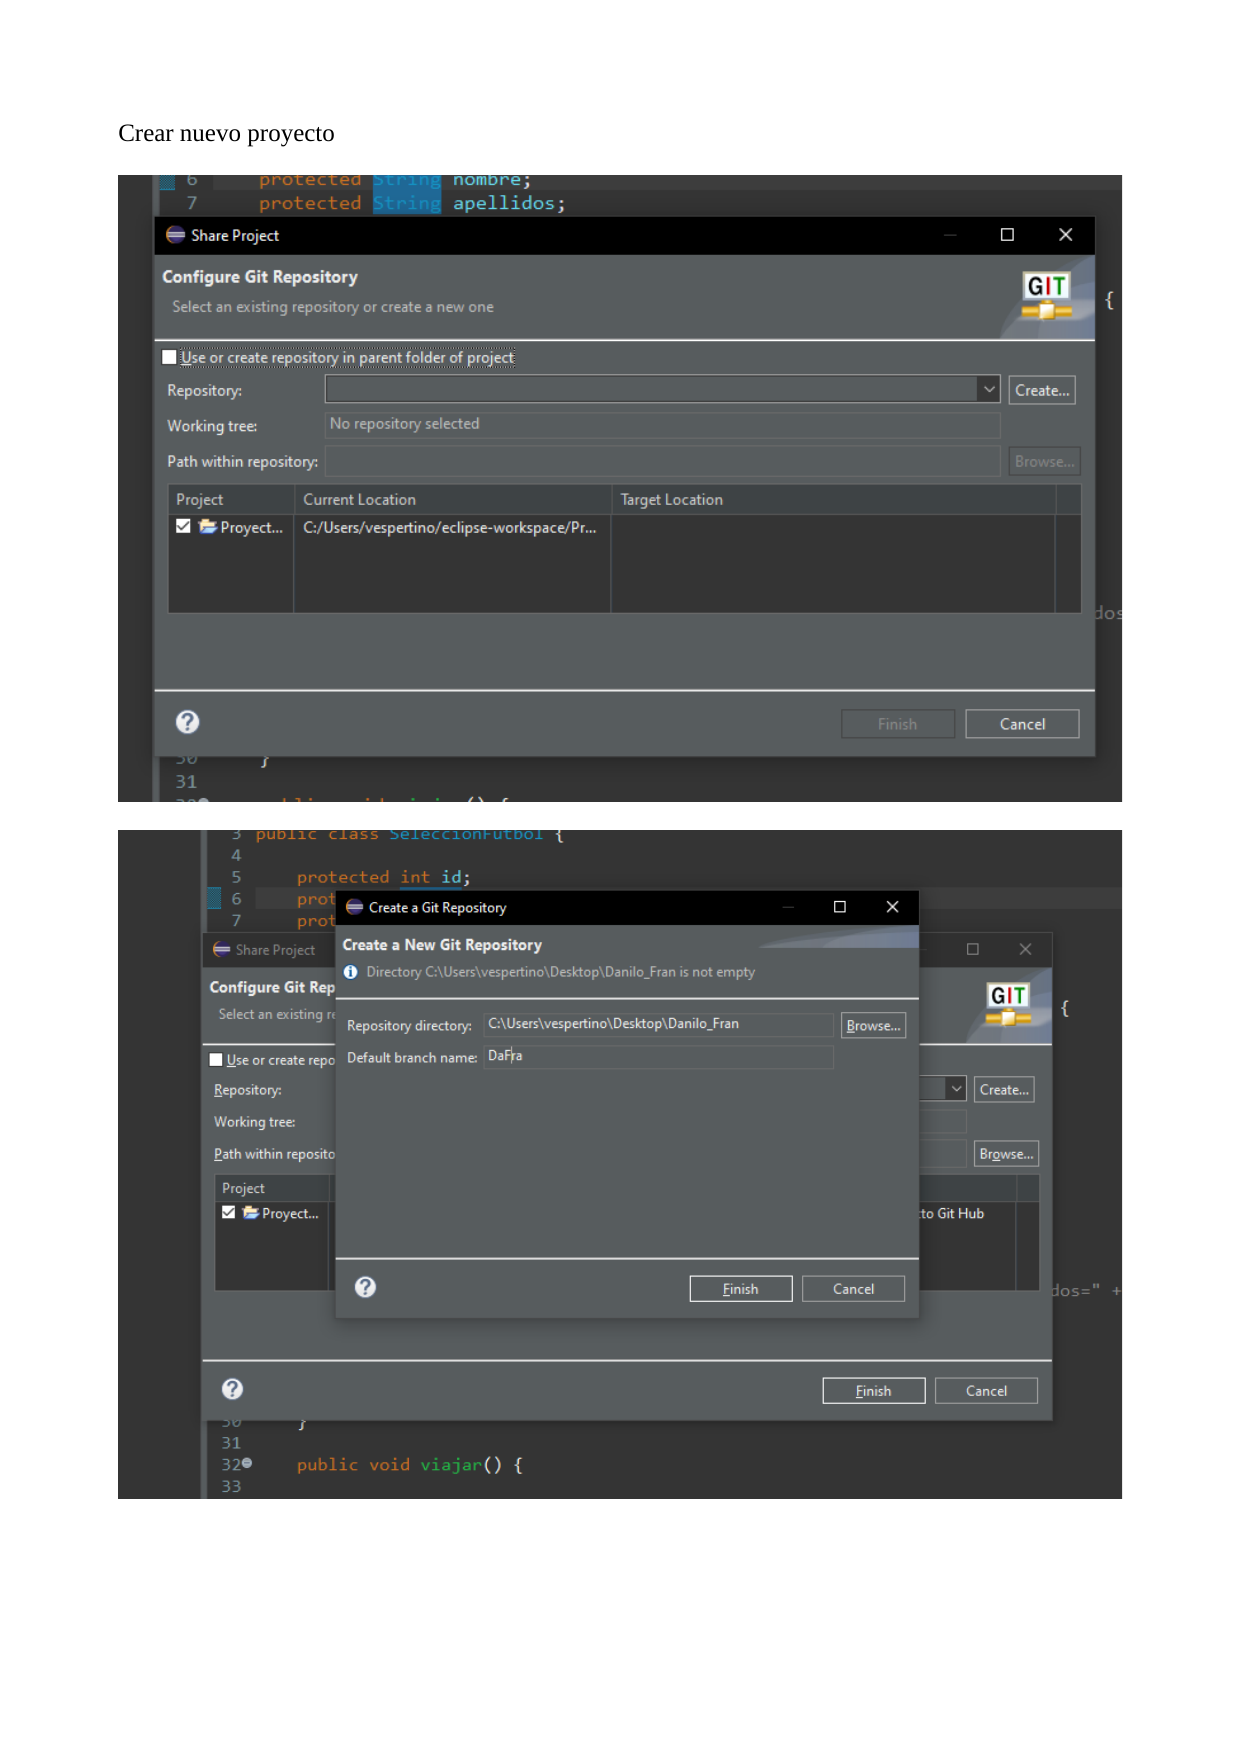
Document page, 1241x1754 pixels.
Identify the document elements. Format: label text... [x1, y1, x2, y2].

picture [118, 830, 1123, 1499]
picture [118, 175, 1123, 802]
text Crear nuevo proyecto [118, 118, 1122, 147]
